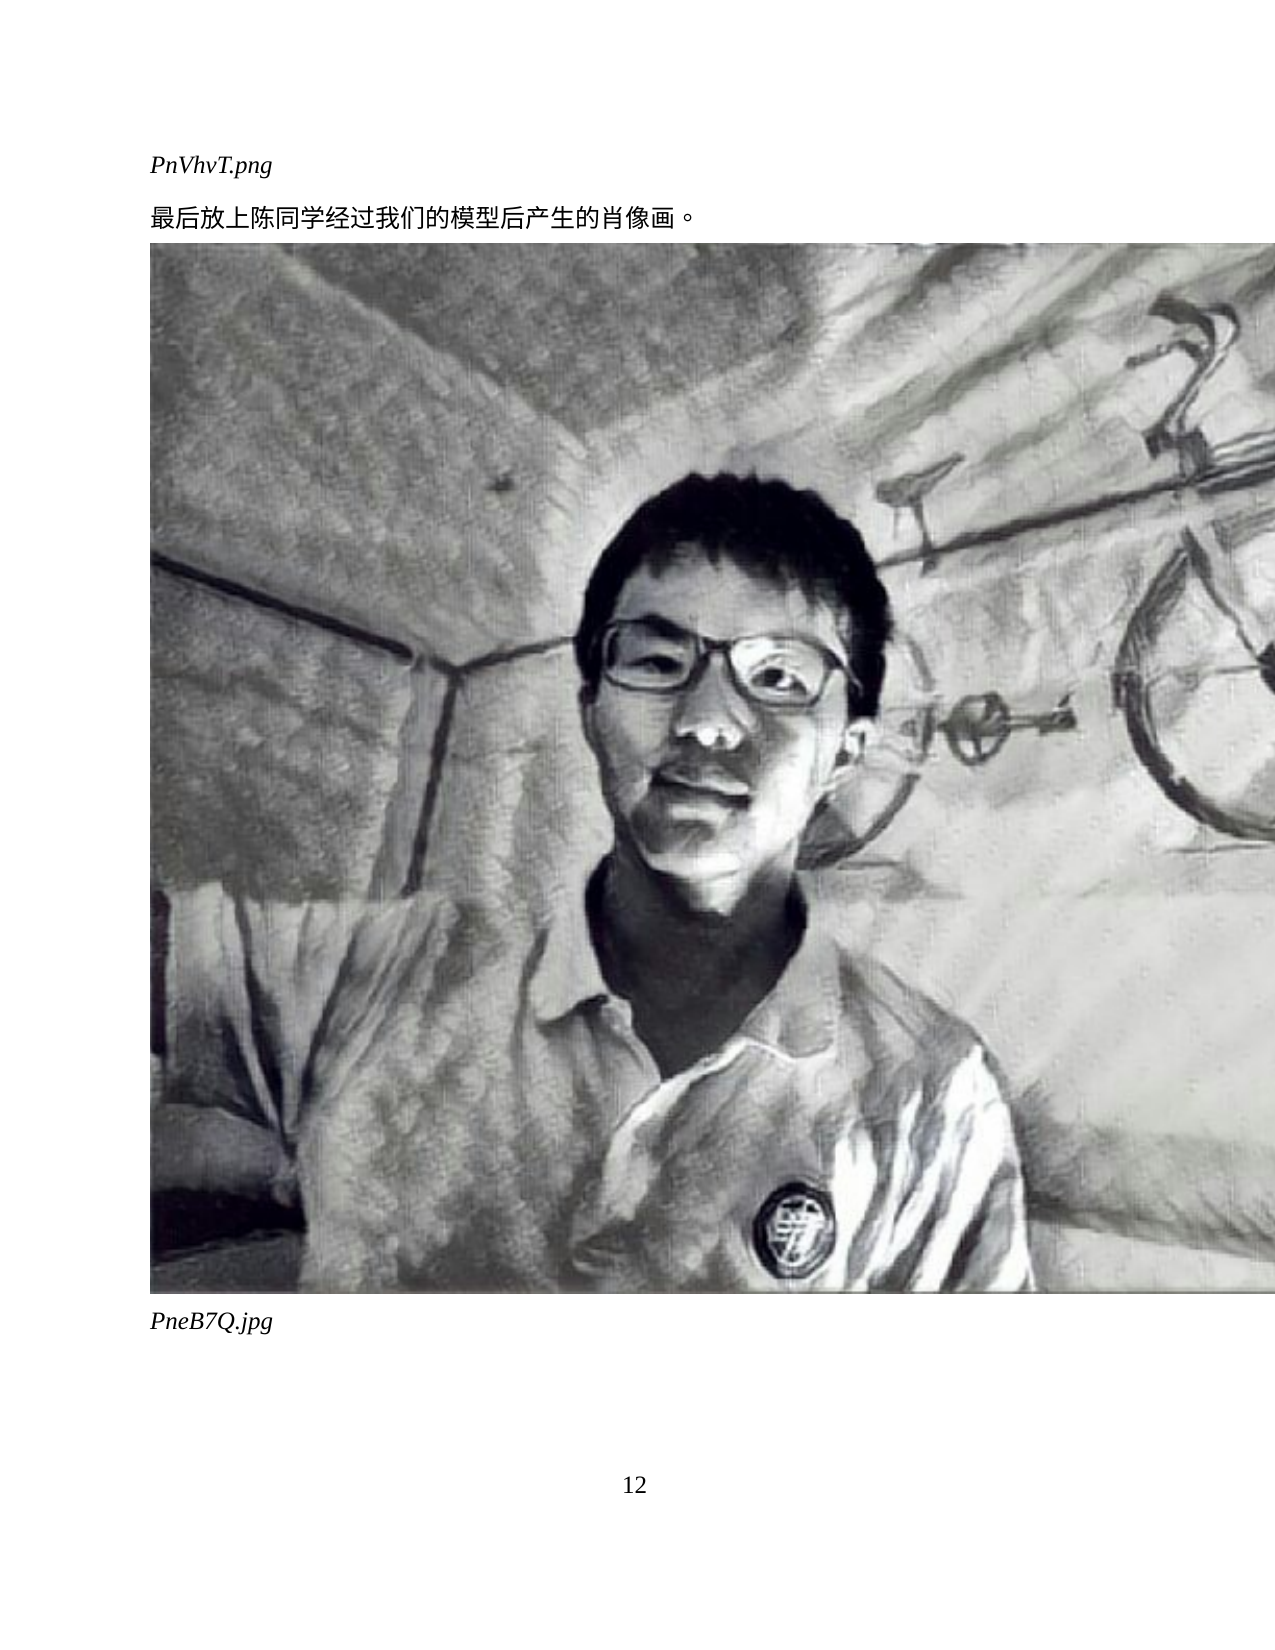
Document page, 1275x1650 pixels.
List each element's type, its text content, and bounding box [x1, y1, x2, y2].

text PnVhvT.png [150, 150, 1125, 179]
picture [150, 243, 1275, 1294]
text 最后放上陈同学经过我们的模型后产生的肖像画。 [150, 200, 1125, 234]
text PneB7Q.jpg [150, 1306, 1125, 1334]
